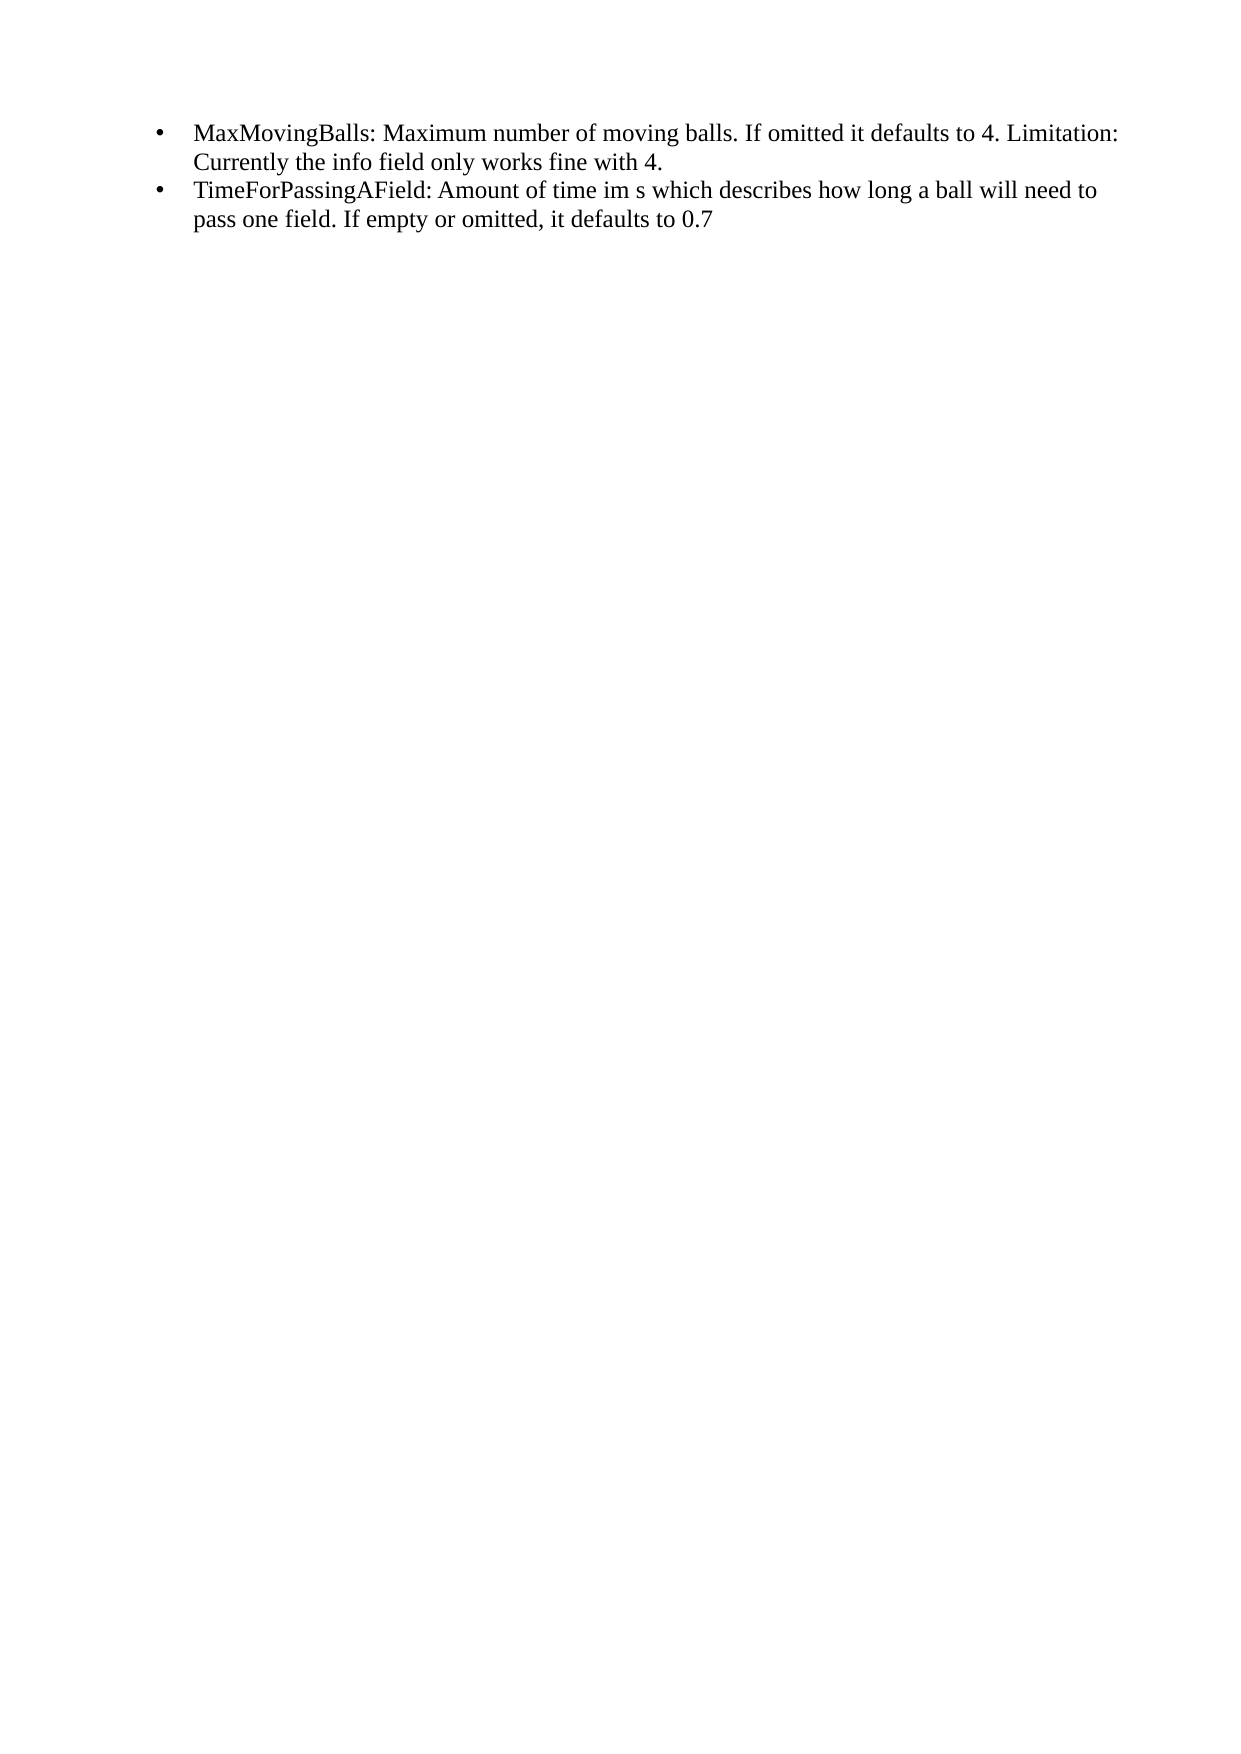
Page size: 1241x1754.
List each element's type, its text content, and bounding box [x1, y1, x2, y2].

list TimeForPassingAField: Amount of time im s which describes how long a ball will need to pass one field. If empty or omitted, it defaults to 0.7 [156, 176, 1122, 233]
list MaxMovingBalls: Maximum number of moving balls. If omitted it defaults to 4. Limitation: Currently the info field only works fine with 4. [156, 118, 1122, 176]
